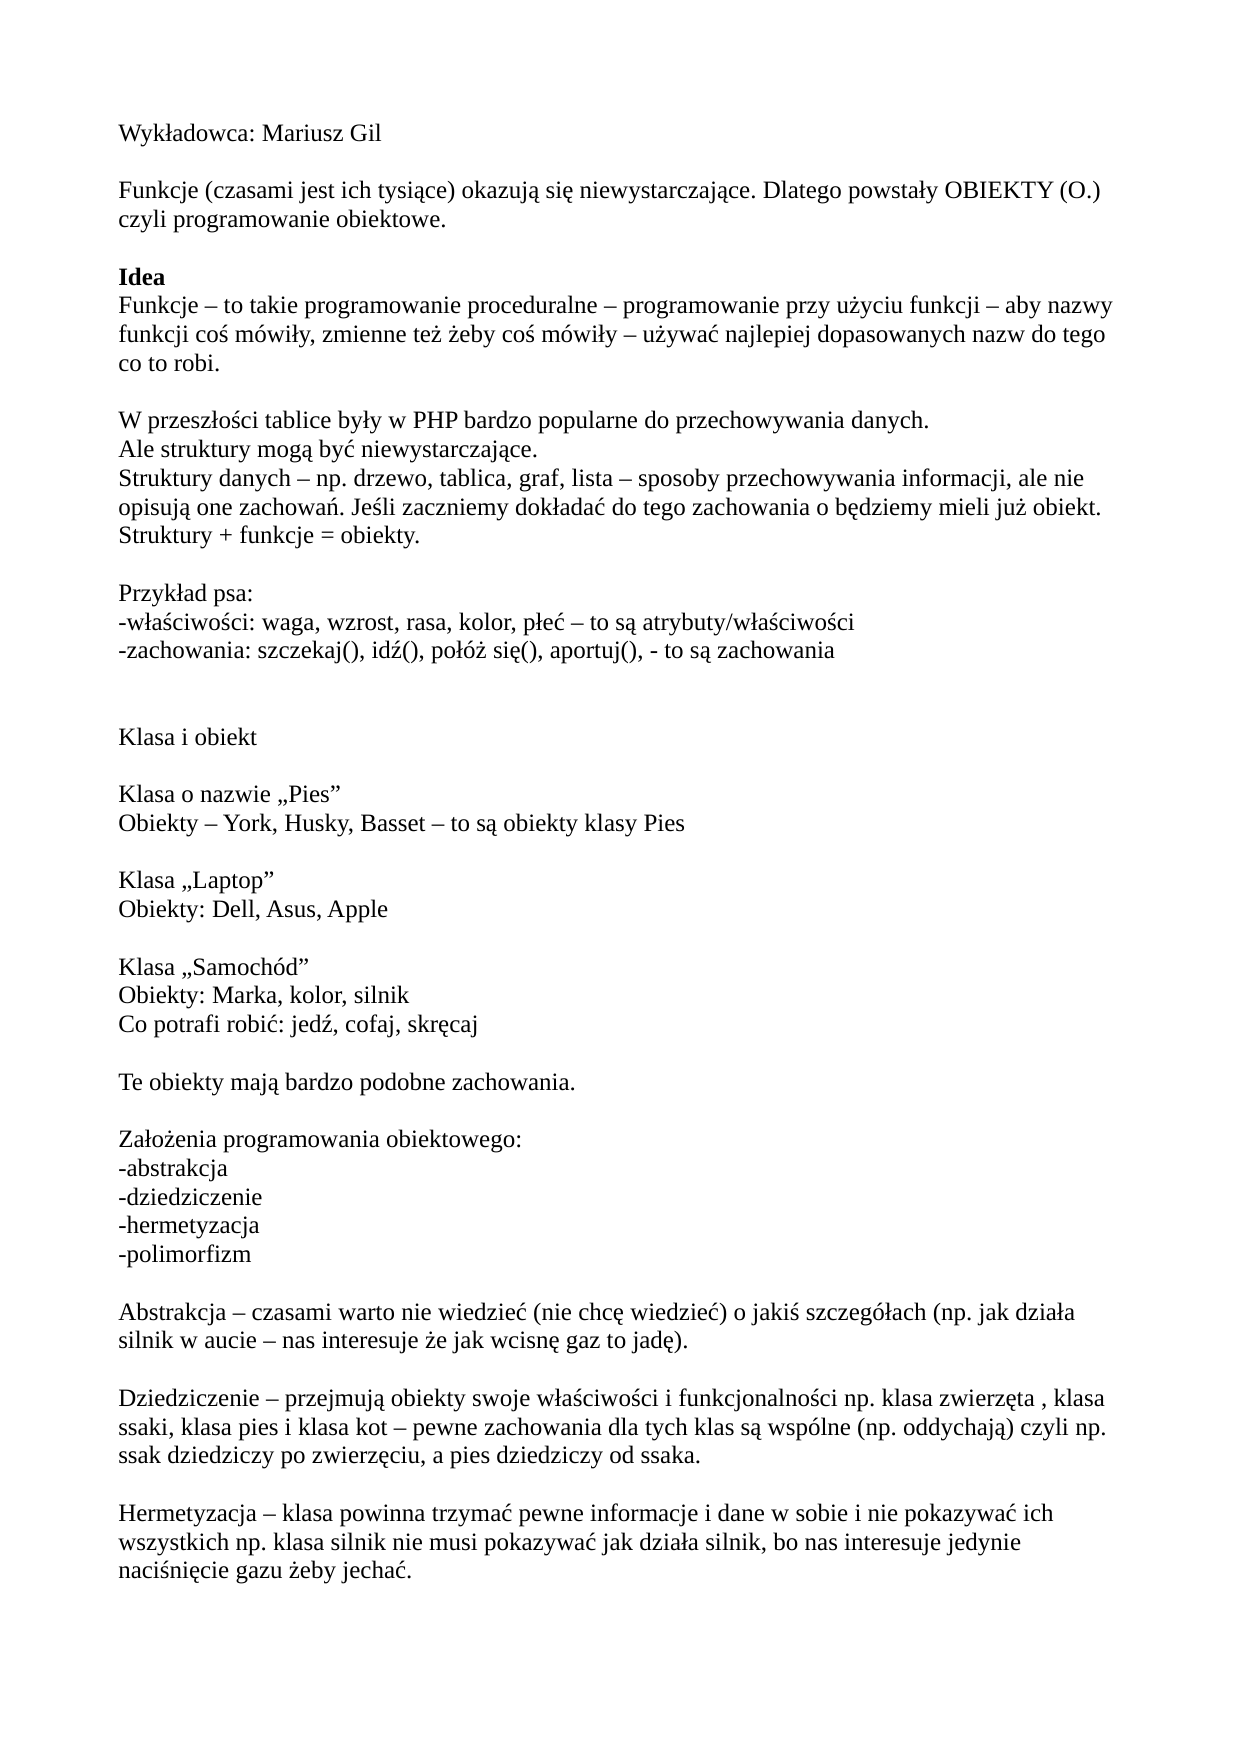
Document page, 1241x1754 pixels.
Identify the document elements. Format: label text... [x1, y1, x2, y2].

text Te obiekty mają bardzo podobne zachowania. [118, 1067, 1122, 1096]
text Idea [118, 262, 1122, 291]
text Klasa „Laptop” [118, 866, 1122, 894]
text Przykład psa: [118, 578, 1122, 607]
text -hermetyzacja [118, 1211, 1122, 1239]
text Klasa i obiekt [118, 722, 1122, 751]
text Ale struktury mogą być niewystarczające. [118, 434, 1122, 463]
text Funkcje – to takie programowanie proceduralne – programowanie przy użyciu funkcji – aby nazwy funkcji coś mówiły, zmienne też żeby coś mówiły – używać najlepiej dopasowanych nazw do tego co to robi. [118, 291, 1122, 377]
text Obiekty – York, Husky, Basset – to są obiekty klasy Pies [118, 808, 1122, 837]
text Obiekty: Dell, Asus, Apple [118, 894, 1122, 923]
text Założenia programowania obiektowego: [118, 1124, 1122, 1153]
text -zachowania: szczekaj(), idź(), połóż się(), aportuj(), - to są zachowania [118, 636, 1122, 664]
text W przeszłości tablice były w PHP bardzo popularne do przechowywania danych. [118, 406, 1122, 434]
text -polimorfizm [118, 1239, 1122, 1268]
text Funkcje (czasami jest ich tysiące) okazują się niewystarczające. Dlatego powstały OBIEKTY (O.) czyli programowanie obiektowe. [118, 176, 1122, 233]
text Wykładowca: Mariusz Gil [118, 118, 1122, 147]
text Hermetyzacja – klasa powinna trzymać pewne informacje i dane w sobie i nie pokazywać ich wszystkich np. klasa silnik nie musi pokazywać jak działa silnik, bo nas interesuje jedynie naciśnięcie gazu żeby jechać. [118, 1498, 1122, 1584]
text -właściwości: waga, wzrost, rasa, kolor, płeć – to są atrybuty/właściwości [118, 607, 1122, 636]
text Obiekty: Marka, kolor, silnik [118, 981, 1122, 1009]
text Klasa o nazwie „Pies” [118, 779, 1122, 808]
text Dziedziczenie – przejmują obiekty swoje właściwości i funkcjonalności np. klasa zwierzęta , klasa ssaki, klasa pies i klasa kot – pewne zachowania dla tych klas są wspólne (np. oddychają) czyli np. ssak dziedziczy po zwierzęciu, a pies dziedziczy od ssaka. [118, 1383, 1122, 1469]
text Abstrakcja – czasami warto nie wiedzieć (nie chcę wiedzieć) o jakiś szczegółach (np. jak działa silnik w aucie – nas interesuje że jak wcisnę gaz to jadę). [118, 1297, 1122, 1354]
text -dziedziczenie [118, 1182, 1122, 1211]
text Struktury + funkcje = obiekty. [118, 521, 1122, 549]
text Co potrafi robić: jedź, cofaj, skręcaj [118, 1009, 1122, 1038]
text Struktury danych – np. drzewo, tablica, graf, lista – sposoby przechowywania informacji, ale nie opisują one zachowań. Jeśli zaczniemy dokładać do tego zachowania o będziemy mieli już obiekt. [118, 463, 1122, 521]
text Klasa „Samochód” [118, 952, 1122, 981]
text -abstrakcja [118, 1153, 1122, 1182]
